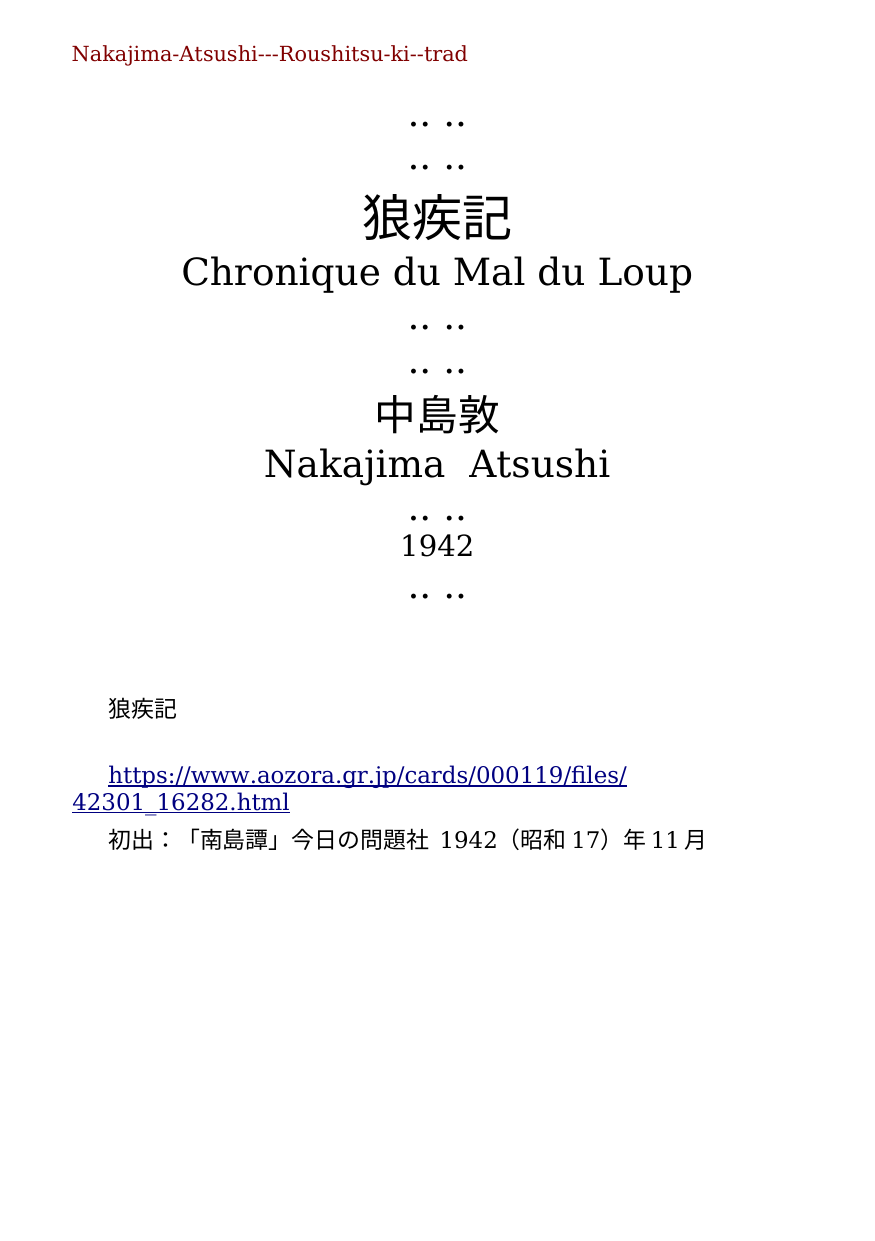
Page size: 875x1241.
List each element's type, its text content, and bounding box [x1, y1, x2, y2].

text 初出：「南島譚」今日の問題社 1942（昭和17）年11月 [72, 822, 802, 855]
subtitle .. .. .. .. 狼疾記 Chronique du Mal du Loup .. .. .. .. 中島敦 Nakajima Atsushi .. .. 1942 .. .. [36, 91, 838, 607]
text https://www.aozora.gr.jp/cards/000119/files/42301_16282.html [72, 762, 802, 816]
text 狼疾記 [72, 691, 802, 724]
text Nakajima-Atsushi---Roushitsu-ki--trad [71, 42, 803, 66]
